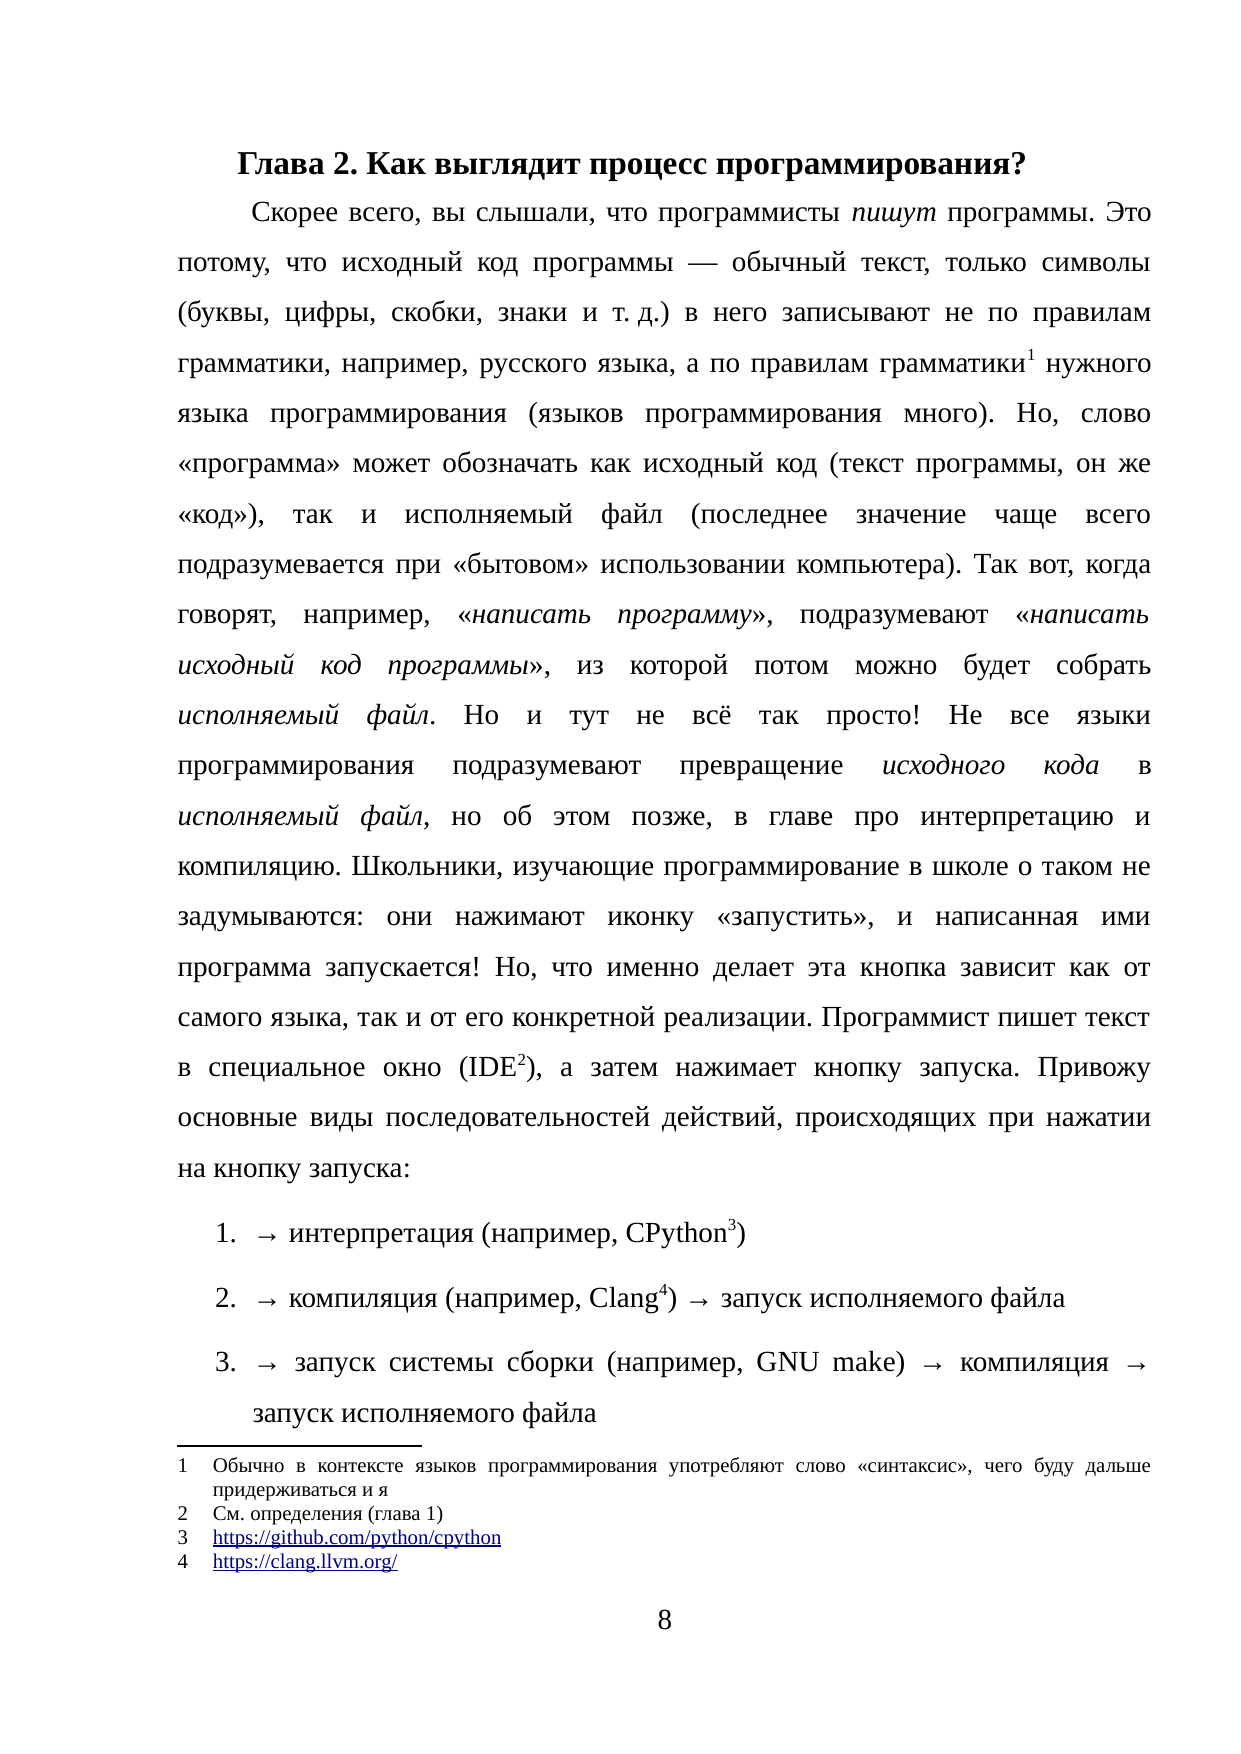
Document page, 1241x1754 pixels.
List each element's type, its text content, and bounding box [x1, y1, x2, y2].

list → компиляция (например, Clang) → запуск исполняемого файла [215, 1280, 1152, 1313]
list https://clang.llvm.org/ [177, 1549, 1152, 1573]
list → запуск системы сборки (например, GNU make) → компиляция → запуск исполняемого файла [215, 1344, 1152, 1428]
list → интерпретация (например, CPython) [215, 1215, 1152, 1248]
text См. определения (глава 1) [177, 1501, 1152, 1525]
subtitle Как выглядит процесс программирования? [177, 143, 1152, 181]
list https://github.com/python/cpython [177, 1525, 1152, 1549]
text Скорее всего, вы слышали, что программисты пишут программы. Это потому, что исходный код программы — обычный текст, только символы (буквы, цифры, скобки, знаки и т. д.) в него записывают не по правилам грамматики, например, русского языка, а по правилам грамматики нужного языка программирования (языков программирования много). Но, слово «программа» может обозначать как исходный код (текст программы, он же «код»), так и исполняемый файл (последнее значение чаще всего подразумевается при «бытовом» использовании компьютера). Так вот, когда говорят, например, «написать программу», подразумевают «написать исходный код программы», из которой потом можно будет собрать исполняемый файл. Но и тут не всё так просто! Не все языки программирования подразумевают превращение исходного кода в исполняемый файл, но об этом позже, в главе про интерпретацию и компиляцию. Школьники, изучающие программирование в школе о таком не задумываются: они нажимают иконку «запустить», и написанная ими программа запускается! Но, что именно делает эта кнопка зависит как от самого языка, так и от его конкретной реализации. Программист пишет текст в специальное окно (IDE), а затем нажимает кнопку запуска. Привожу основные виды последовательностей действий, происходящих при нажатии на кнопку запуска: [177, 194, 1152, 1183]
text Обычно в контексте языков программирования употребляют слово «синтаксис», чего буду дальше придерживаться и я [177, 1452, 1152, 1501]
